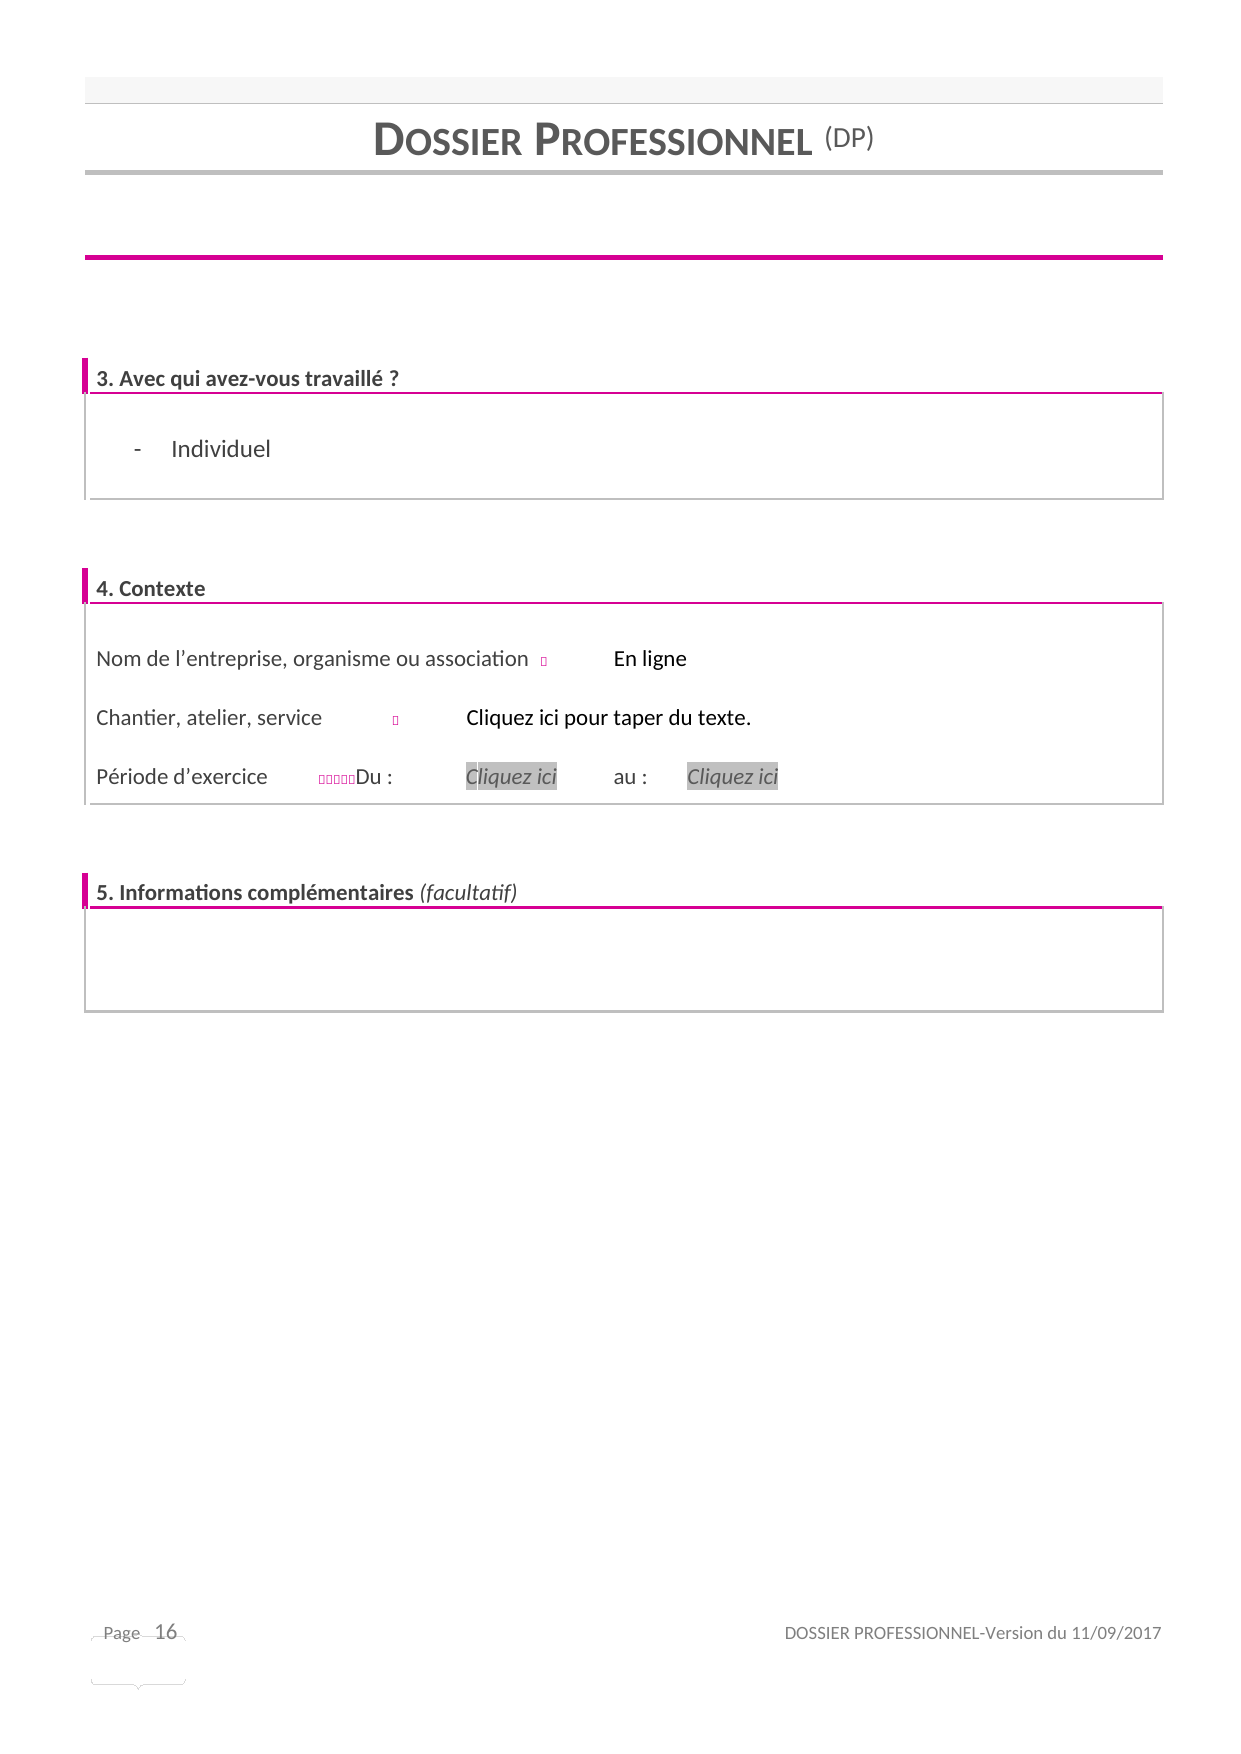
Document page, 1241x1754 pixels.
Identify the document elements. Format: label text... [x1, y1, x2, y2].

table_cell [86, 602, 589, 638]
table_cell [589, 604, 1162, 638]
table_cell [85, 324, 1163, 358]
table_cell [86, 392, 1162, 428]
table_cell [85, 288, 1163, 324]
table_cell [86, 906, 1162, 942]
table_cell [85, 498, 1104, 534]
table_cell [85, 839, 1104, 872]
table_cell [86, 464, 1162, 498]
table_cell [1104, 839, 1163, 872]
table_cell [1104, 500, 1163, 534]
table_cell 3. Avec qui avez-vous travaillé ? [88, 358, 1163, 392]
table_cell [86, 976, 1162, 1010]
table_cell 5. Informations complémentaires (facultatif) [88, 873, 1104, 906]
table_cell [1104, 873, 1163, 906]
table_cell [85, 803, 1104, 838]
table_cell 4. Contexte [88, 568, 1163, 602]
table_cell Chantier, atelier, service  [86, 685, 455, 743]
table_cell [85, 534, 1163, 568]
table_cell Période d’exercice Du : Cliquez ici au : Cliquez ici [86, 744, 1162, 802]
table_cell [86, 943, 1162, 976]
table_cell Individuel [86, 428, 1162, 464]
table_cell [1104, 805, 1163, 838]
table_cell Cliquez ici pour taper du texte. [455, 685, 1162, 743]
table_cell Nom de l’entreprise, organisme ou association  [86, 638, 589, 684]
table_cell En ligne [589, 638, 1162, 684]
